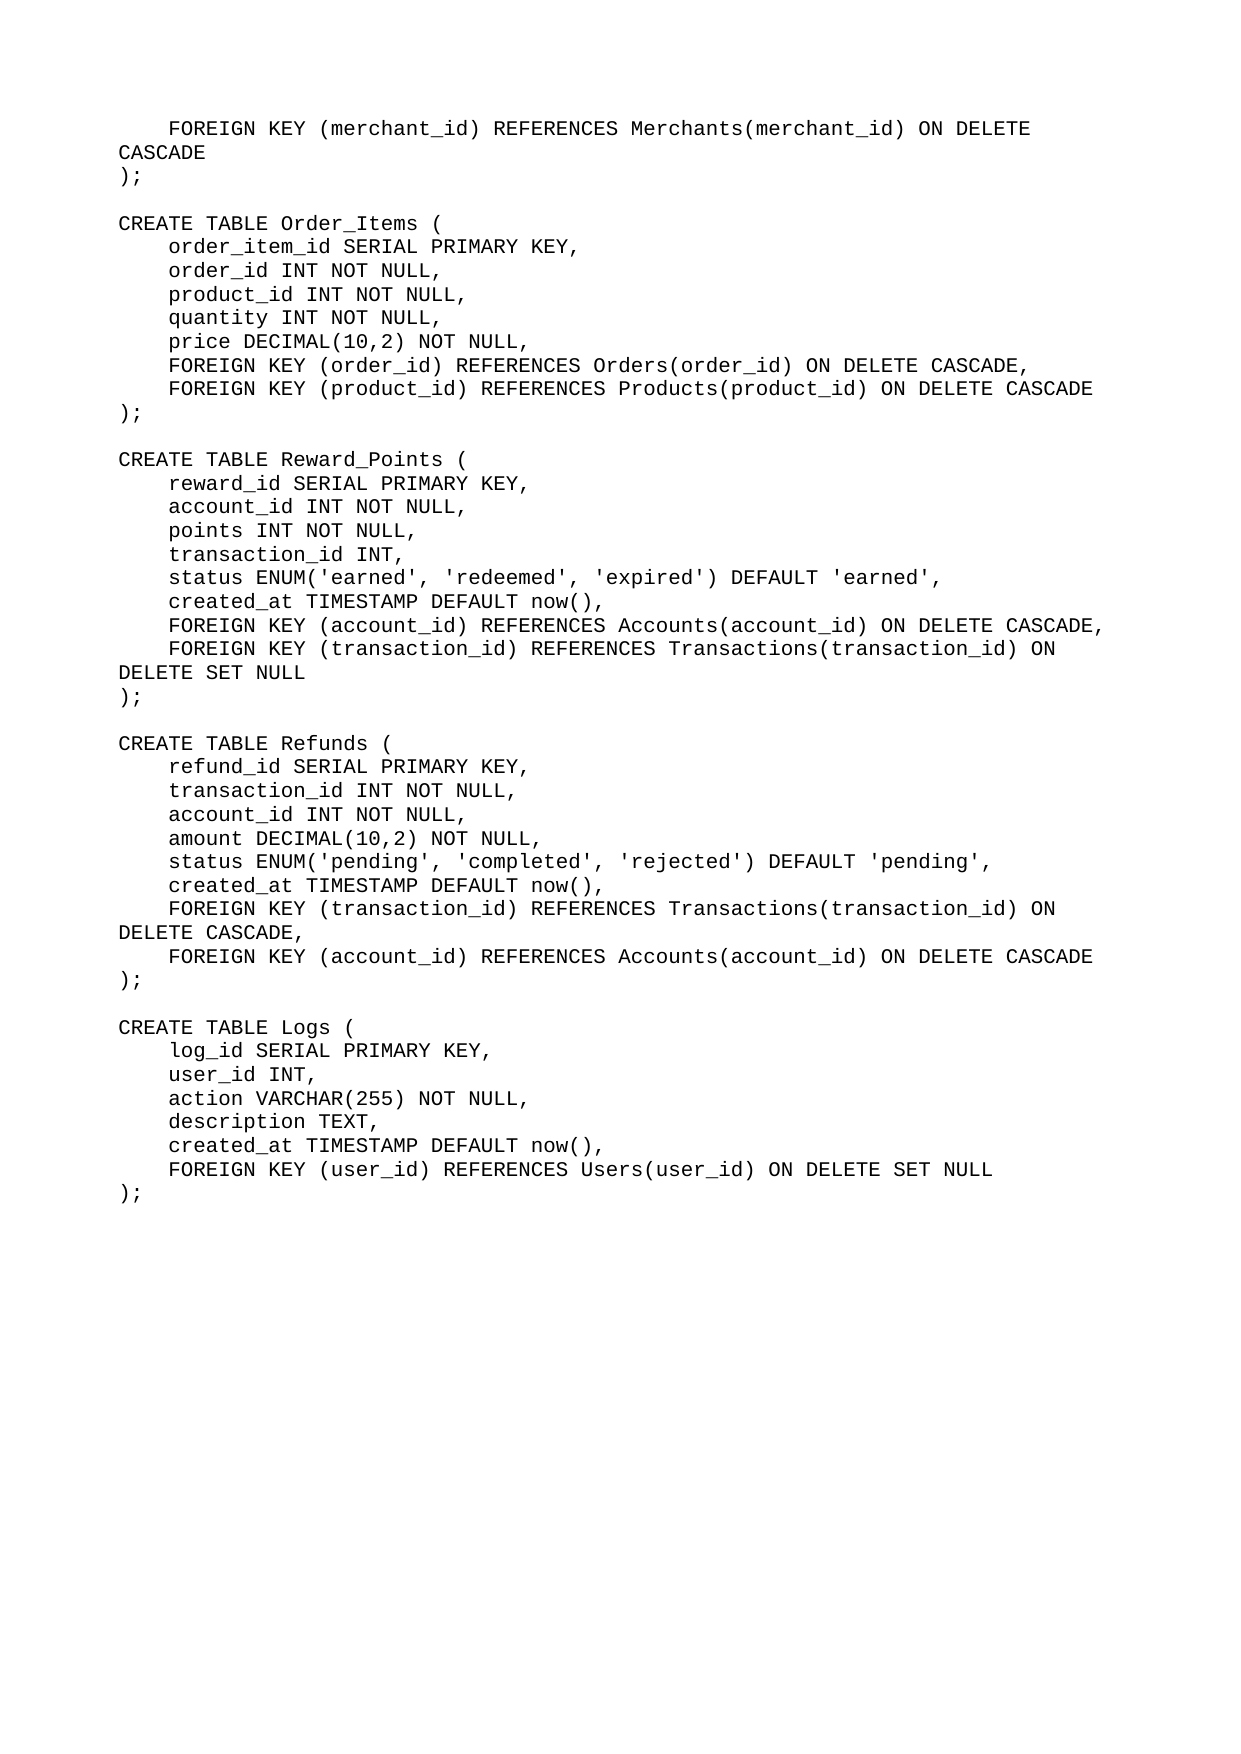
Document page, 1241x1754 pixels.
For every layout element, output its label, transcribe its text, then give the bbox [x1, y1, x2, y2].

text FOREIGN KEY (transaction_id) REFERENCES Transactions(transaction_id) ON DELETE SET NULL [118, 638, 1122, 686]
text user_id INT, [118, 1064, 1122, 1088]
text FOREIGN KEY (merchant_id) REFERENCES Merchants(merchant_id) ON DELETE CASCADE [118, 118, 1122, 165]
text price DECIMAL(10,2) NOT NULL, [118, 331, 1122, 354]
text ); [118, 165, 1122, 189]
text account_id INT NOT NULL, [118, 804, 1122, 827]
text FOREIGN KEY (product_id) REFERENCES Products(product_id) ON DELETE CASCADE [118, 378, 1122, 402]
text status ENUM('pending', 'completed', 'rejected') DEFAULT 'pending', [118, 851, 1122, 875]
text FOREIGN KEY (transaction_id) REFERENCES Transactions(transaction_id) ON DELETE CASCADE, [118, 898, 1122, 946]
text amount DECIMAL(10,2) NOT NULL, [118, 827, 1122, 851]
text status ENUM('earned', 'redeemed', 'expired') DEFAULT 'earned', [118, 567, 1122, 591]
text CREATE TABLE Refunds ( [118, 733, 1122, 757]
text description TEXT, [118, 1111, 1122, 1135]
text FOREIGN KEY (account_id) REFERENCES Accounts(account_id) ON DELETE CASCADE, [118, 615, 1122, 638]
text FOREIGN KEY (user_id) REFERENCES Users(user_id) ON DELETE SET NULL [118, 1158, 1122, 1182]
text ); [118, 969, 1122, 993]
text order_item_id SERIAL PRIMARY KEY, [118, 236, 1122, 260]
text ); [118, 686, 1122, 709]
text FOREIGN KEY (account_id) REFERENCES Accounts(account_id) ON DELETE CASCADE [118, 946, 1122, 969]
text created_at TIMESTAMP DEFAULT now(), [118, 875, 1122, 898]
text FOREIGN KEY (order_id) REFERENCES Orders(order_id) ON DELETE CASCADE, [118, 354, 1122, 378]
text account_id INT NOT NULL, [118, 496, 1122, 520]
text ); [118, 402, 1122, 426]
text refund_id SERIAL PRIMARY KEY, [118, 757, 1122, 780]
text quantity INT NOT NULL, [118, 307, 1122, 331]
text CREATE TABLE Logs ( [118, 1017, 1122, 1040]
text points INT NOT NULL, [118, 520, 1122, 544]
text product_id INT NOT NULL, [118, 284, 1122, 307]
text log_id SERIAL PRIMARY KEY, [118, 1040, 1122, 1064]
text CREATE TABLE Reward_Points ( [118, 449, 1122, 473]
text order_id INT NOT NULL, [118, 260, 1122, 284]
text action VARCHAR(255) NOT NULL, [118, 1088, 1122, 1111]
text CREATE TABLE Order_Items ( [118, 213, 1122, 236]
text transaction_id INT, [118, 544, 1122, 567]
text created_at TIMESTAMP DEFAULT now(), [118, 1135, 1122, 1158]
text ); [118, 1182, 1122, 1206]
text reward_id SERIAL PRIMARY KEY, [118, 473, 1122, 496]
text created_at TIMESTAMP DEFAULT now(), [118, 591, 1122, 615]
text transaction_id INT NOT NULL, [118, 780, 1122, 804]
